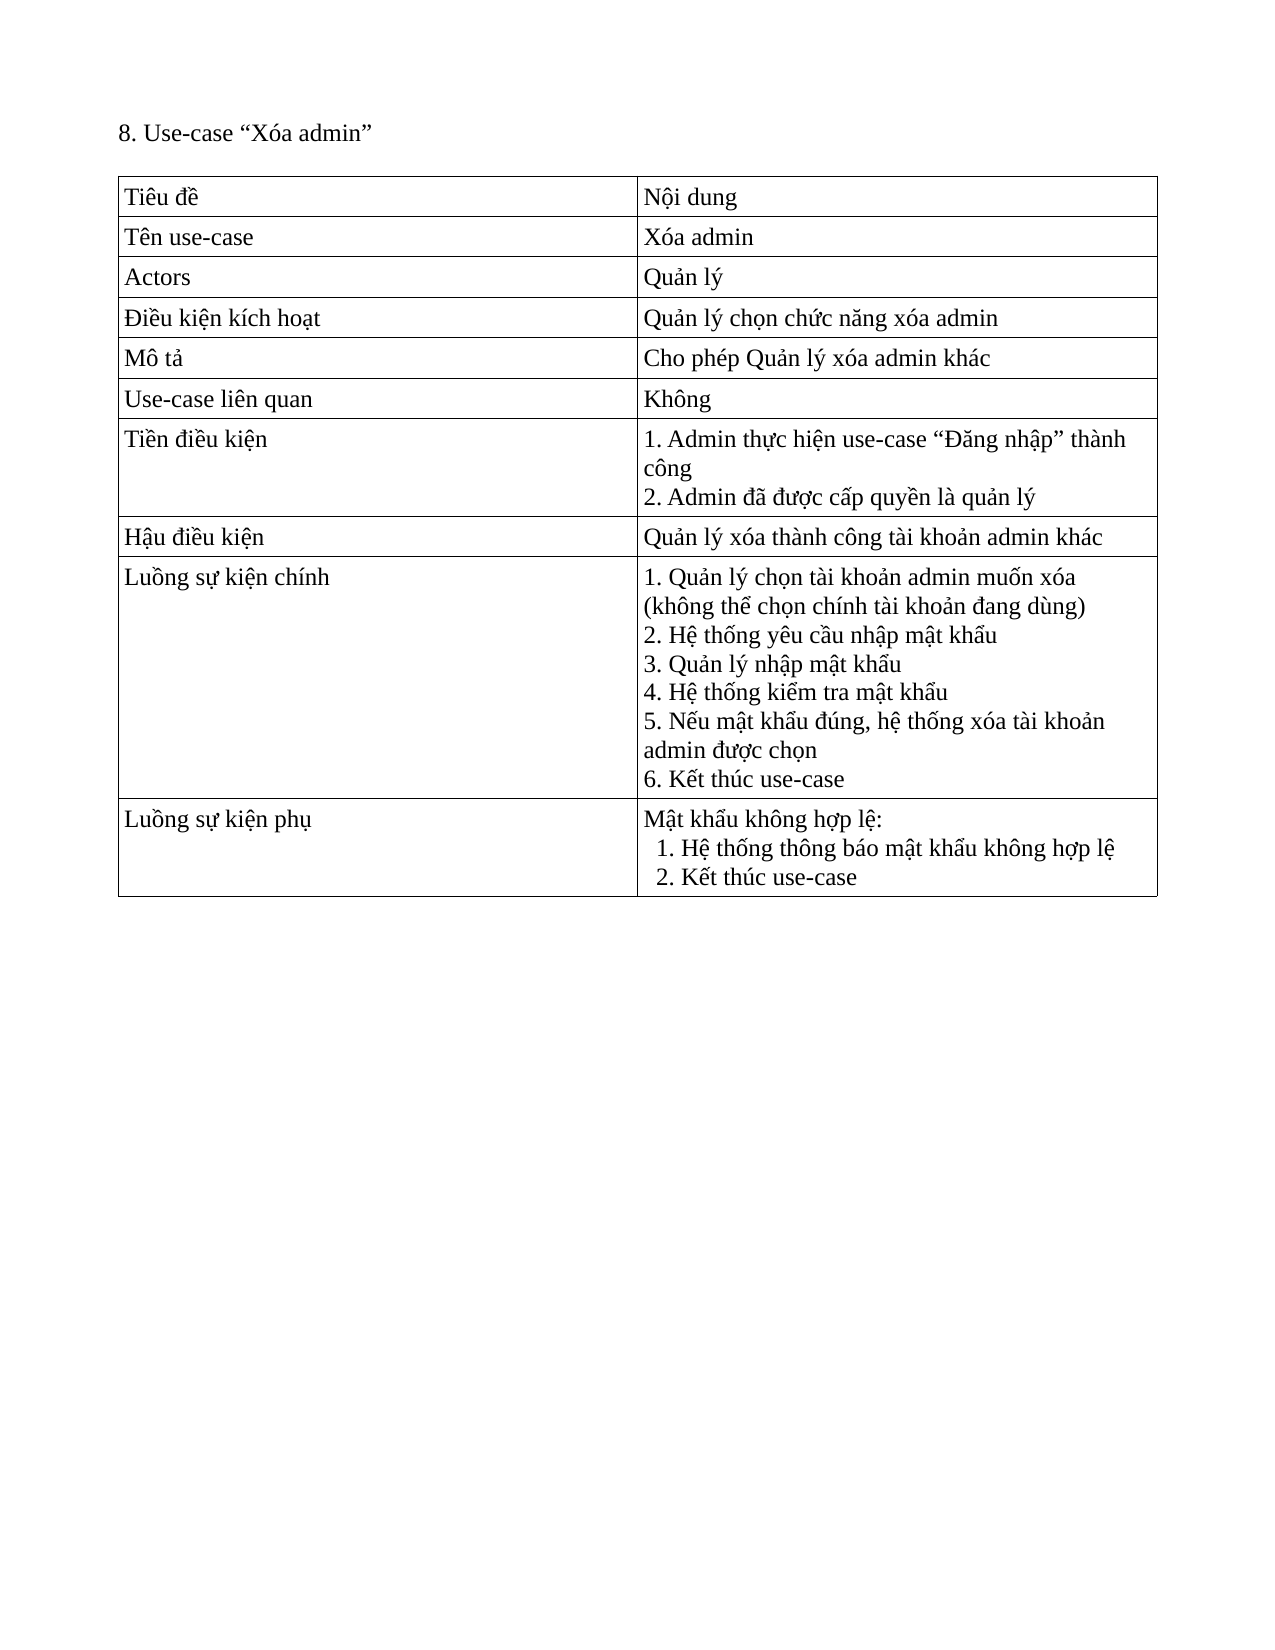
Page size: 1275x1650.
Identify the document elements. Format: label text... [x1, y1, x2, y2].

table_cell 1. Admin thực hiện use-case “Đăng nhập” thành công 2. Admin đã được cấp quyền là quản lý [638, 419, 1157, 516]
table_cell Use-case liên quan [119, 379, 637, 418]
text 8. Use-case “Xóa admin” [118, 118, 1157, 147]
table_cell Tên use-case [119, 217, 637, 256]
table_cell Mô tả [119, 338, 637, 378]
table_cell Luồng sự kiện phụ [119, 799, 637, 896]
table_cell Mật khẩu không hợp lệ: 1. Hệ thống thông báo mật khẩu không hợp lệ 2. Kết thúc use-case [638, 799, 1157, 896]
table_cell Luồng sự kiện chính [119, 557, 637, 798]
table_cell Actors [119, 257, 637, 297]
table_cell Hậu điều kiện [119, 517, 637, 556]
table_header Tiêu đề [119, 177, 637, 216]
table_cell 1. Quản lý chọn tài khoản admin muốn xóa (không thể chọn chính tài khoản đang dùng) 2. Hệ thống yêu cầu nhập mật khẩu 3. Quản lý nhập mật khẩu 4. Hệ thống kiểm tra mật khẩu 5. Nếu mật khẩu đúng, hệ thống xóa tài khoản admin được chọn 6. Kết thúc use-case [638, 557, 1157, 798]
table_cell Quản lý xóa thành công tài khoản admin khác [638, 517, 1157, 556]
table_cell Cho phép Quản lý xóa admin khác [638, 338, 1157, 378]
table_cell Quản lý chọn chức năng xóa admin [638, 298, 1157, 337]
table_cell Không [638, 379, 1157, 418]
table_cell Quản lý [638, 257, 1157, 297]
table_cell Tiền điều kiện [119, 419, 637, 516]
table_cell Xóa admin [638, 217, 1157, 256]
table_cell Điều kiện kích hoạt [119, 298, 637, 337]
table_header Nội dung [638, 177, 1157, 216]
